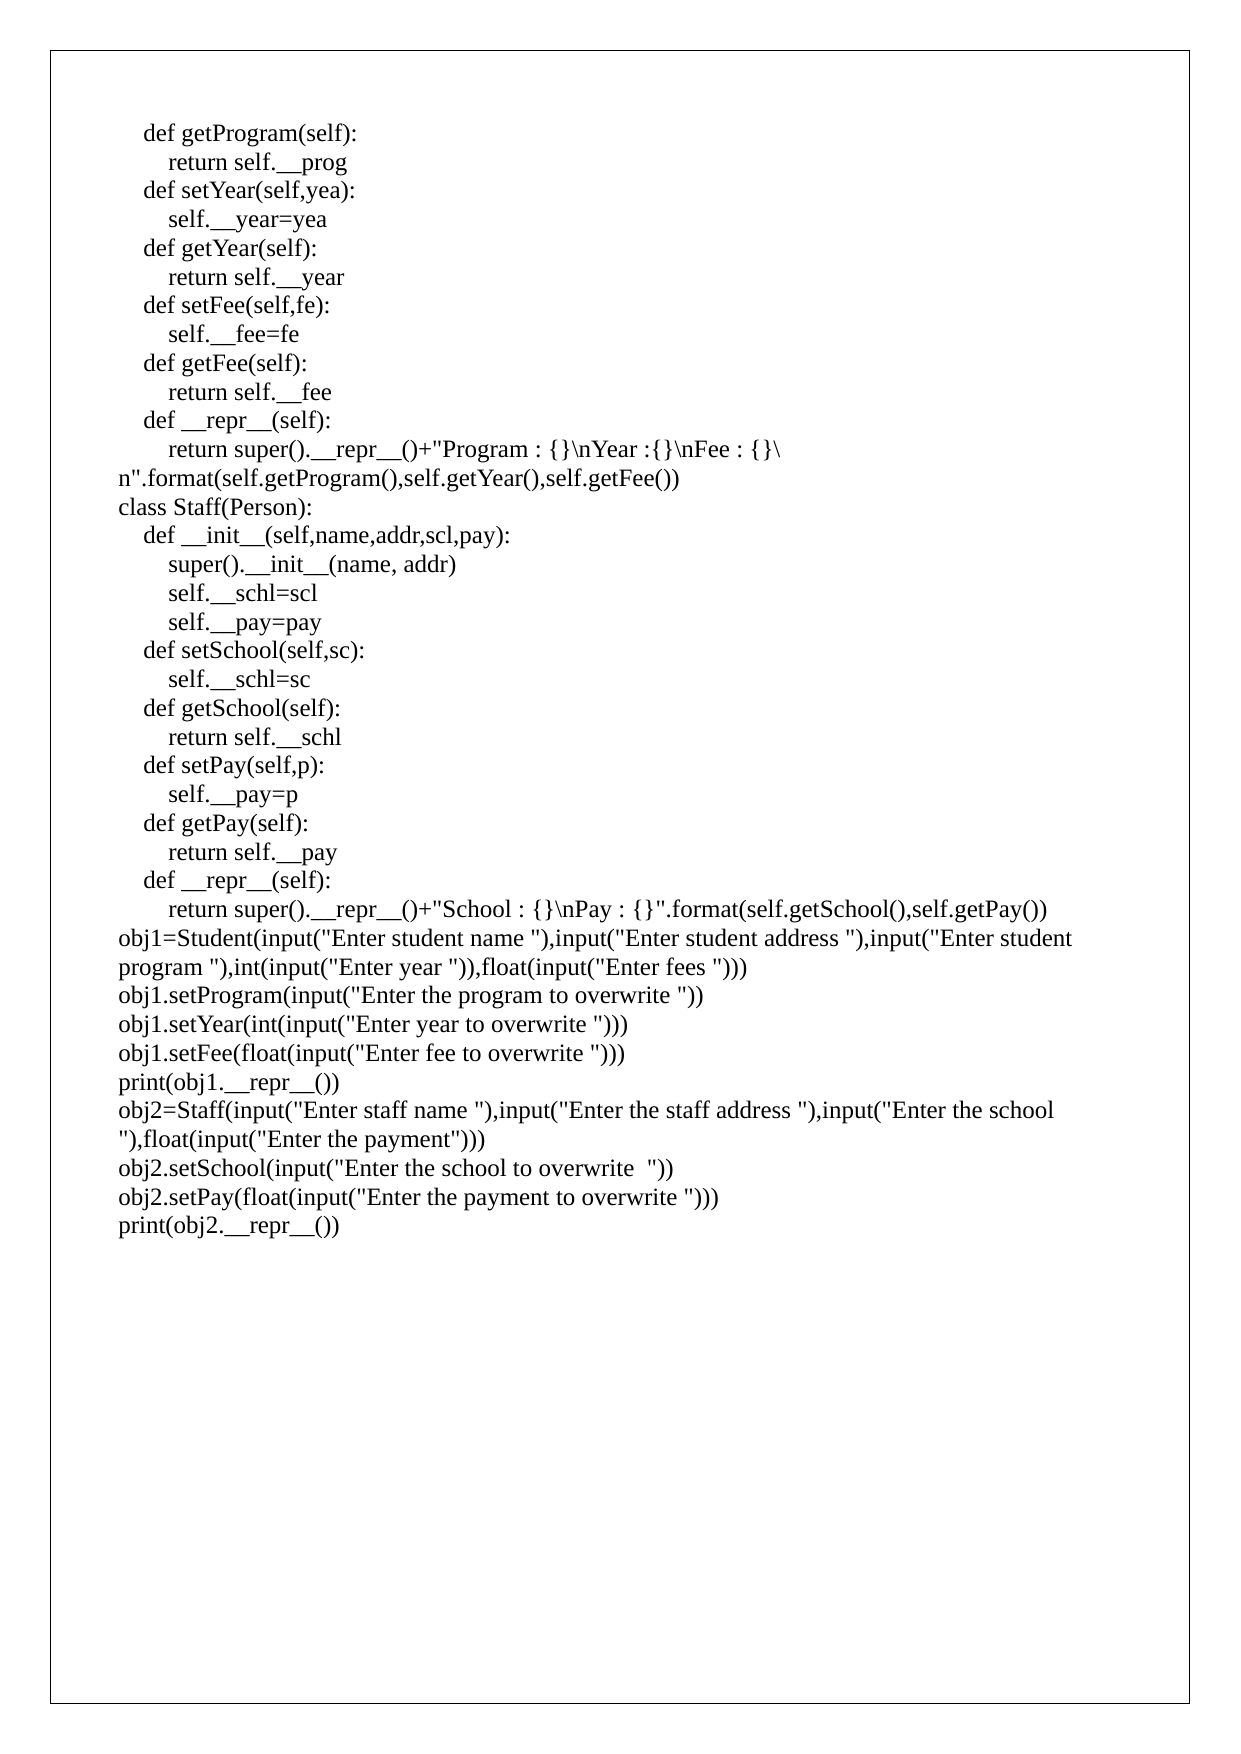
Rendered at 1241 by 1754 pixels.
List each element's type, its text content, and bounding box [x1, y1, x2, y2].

text def getYear(self): [118, 233, 1122, 262]
text def setYear(self,yea): [118, 176, 1122, 204]
text obj1.setYear(int(input("Enter year to overwrite "))) [118, 1009, 1122, 1038]
text class Staff(Person): [118, 492, 1122, 521]
text def __repr__(self): [118, 406, 1122, 434]
text def getProgram(self): [118, 118, 1122, 147]
text return super().__repr__()+"Program : {}\nYear :{}\nFee : {}\n".format(self.getProgram(),self.getYear(),self.getFee()) [118, 434, 1122, 492]
text obj2.setPay(float(input("Enter the payment to overwrite "))) [118, 1182, 1122, 1211]
text return super().__repr__()+"School : {}\nPay : {}".format(self.getSchool(),self.getPay()) [118, 894, 1122, 923]
text self.__pay=p [118, 779, 1122, 808]
text obj1.setProgram(input("Enter the program to overwrite ")) [118, 981, 1122, 1009]
text obj2=Staff(input("Enter staff name "),input("Enter the staff address "),input("Enter the school "),float(input("Enter the payment"))) [118, 1096, 1122, 1153]
text super().__init__(name, addr) [118, 549, 1122, 578]
text return self.__schl [118, 722, 1122, 751]
text def __repr__(self): [118, 866, 1122, 894]
text self.__schl=sc [118, 664, 1122, 693]
text obj1.setFee(float(input("Enter fee to overwrite "))) [118, 1038, 1122, 1067]
text obj2.setSchool(input("Enter the school to overwrite ")) [118, 1153, 1122, 1182]
text return self.__prog [118, 147, 1122, 176]
text self.__year=yea [118, 204, 1122, 233]
text def getSchool(self): [118, 693, 1122, 722]
text print(obj1.__repr__()) [118, 1067, 1122, 1096]
text def setFee(self,fe): [118, 291, 1122, 319]
text self.__fee=fe [118, 319, 1122, 348]
text obj1=Student(input("Enter student name "),input("Enter student address "),input("Enter student program "),int(input("Enter year ")),float(input("Enter fees "))) [118, 923, 1122, 981]
text print(obj2.__repr__()) [118, 1211, 1122, 1239]
text return self.__fee [118, 377, 1122, 406]
text return self.__year [118, 262, 1122, 291]
text self.__schl=scl [118, 578, 1122, 607]
text self.__pay=pay [118, 607, 1122, 636]
text def setSchool(self,sc): [118, 636, 1122, 664]
text def getPay(self): [118, 808, 1122, 837]
text def setPay(self,p): [118, 751, 1122, 779]
text return self.__pay [118, 837, 1122, 866]
text def getFee(self): [118, 348, 1122, 377]
text def __init__(self,name,addr,scl,pay): [118, 521, 1122, 549]
